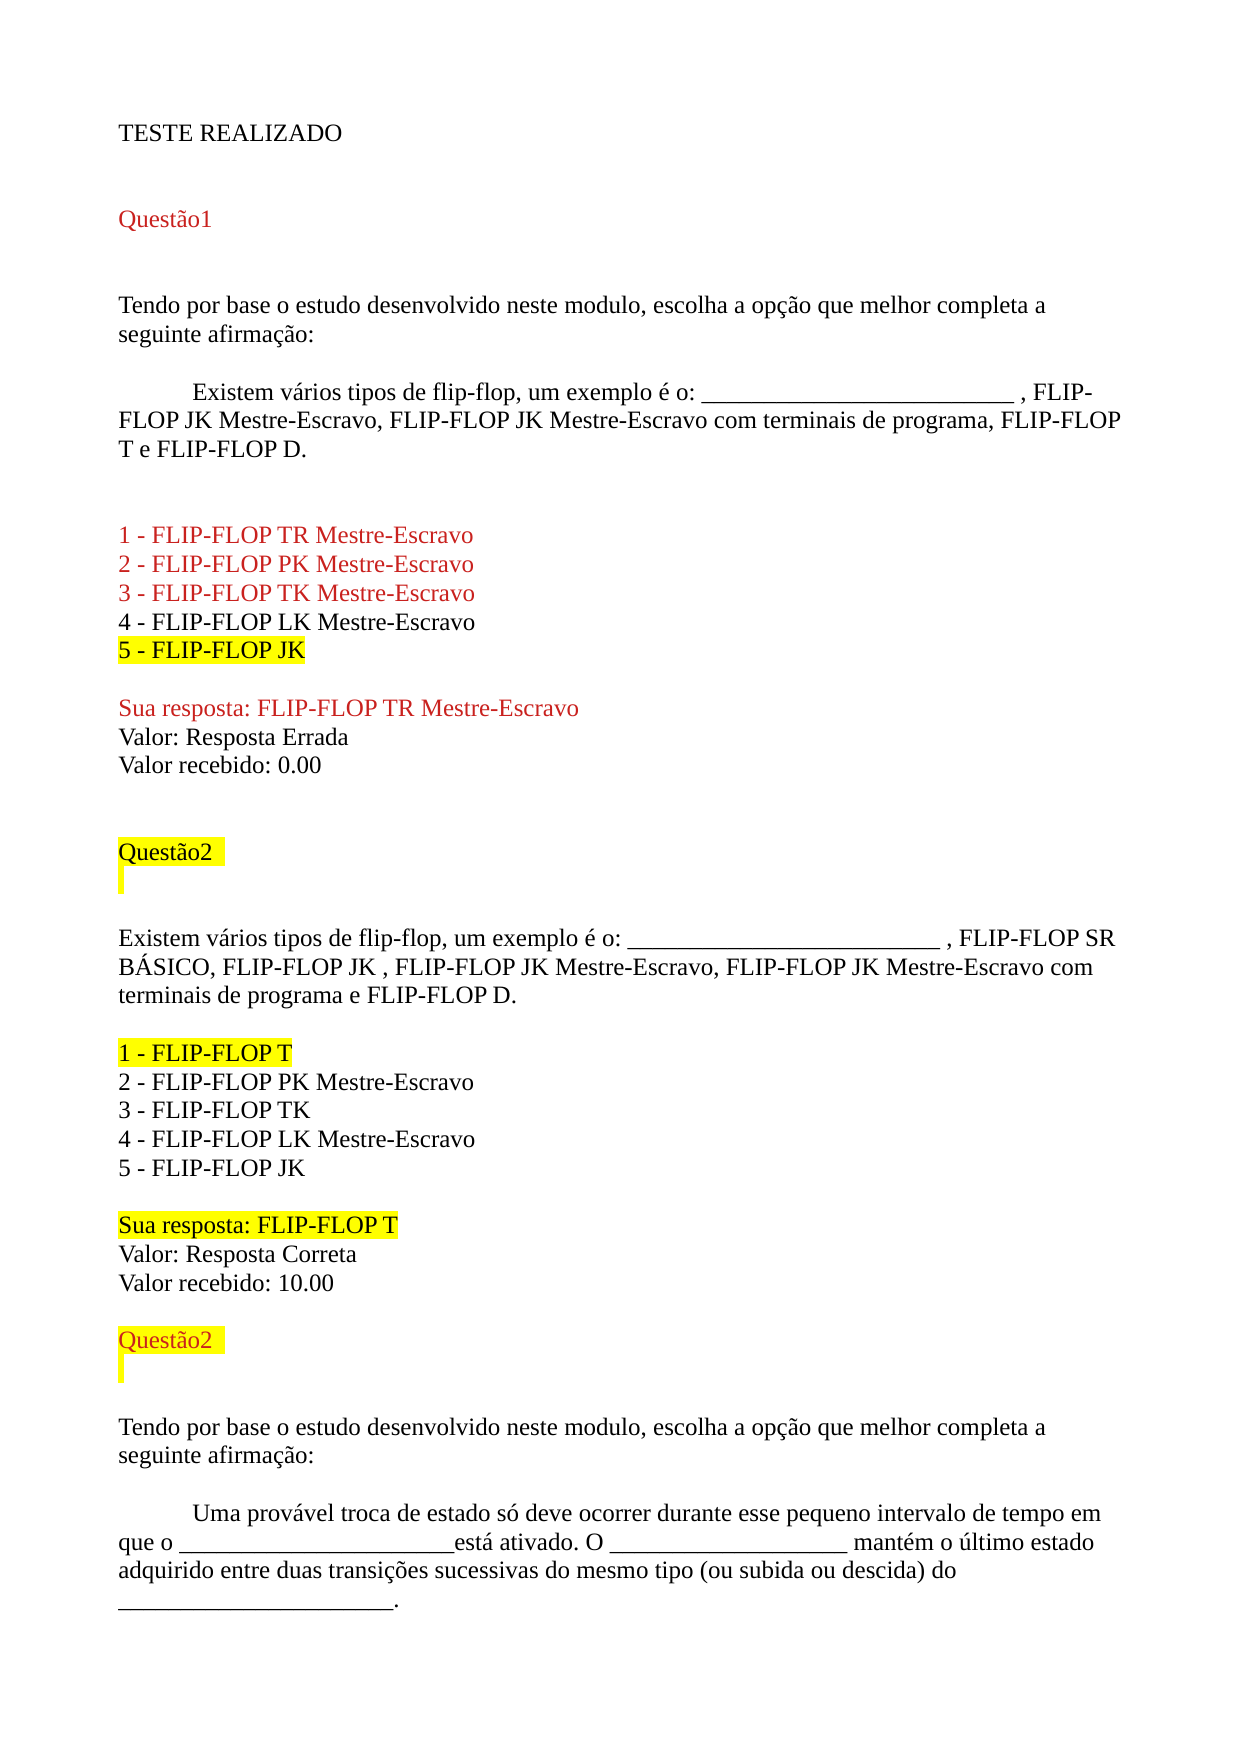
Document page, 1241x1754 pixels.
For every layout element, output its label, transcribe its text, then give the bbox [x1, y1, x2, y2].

text 2 - FLIP-FLOP PK Mestre-Escravo [118, 1067, 1122, 1096]
text TESTE REALIZADO [118, 118, 1122, 147]
text Questão1 [118, 204, 1122, 233]
text 1 - FLIP-FLOP T [118, 1038, 1122, 1067]
text Sua resposta: FLIP-FLOP TR Mestre-Escravo [118, 693, 1122, 722]
text Tendo por base o estudo desenvolvido neste modulo, escolha a opção que melhor completa a seguinte afirmação: [118, 1412, 1122, 1469]
text 5 - FLIP-FLOP JK [118, 636, 1122, 664]
text 3 - FLIP-FLOP TK [118, 1096, 1122, 1124]
text 1 - FLIP-FLOP TR Mestre-Escravo [118, 521, 1122, 549]
text 4 - FLIP-FLOP LK Mestre-Escravo [118, 607, 1122, 636]
text Valor recebido: 10.00 [118, 1268, 1122, 1297]
text 2 - FLIP-FLOP PK Mestre-Escravo [118, 549, 1122, 578]
text 4 - FLIP-FLOP LK Mestre-Escravo [118, 1124, 1122, 1153]
text Valor: Resposta Errada [118, 722, 1122, 751]
text Existem vários tipos de flip-flop, um exemplo é o: _________________________ , FLIP-FLOP JK Mestre-Escravo, FLIP-FLOP JK Mestre-Escravo com terminais de programa, FLIP-FLOP T e FLIP-FLOP D. [118, 377, 1122, 463]
text Sua resposta: FLIP-FLOP T [118, 1211, 1122, 1239]
text Questão2 [118, 837, 1122, 866]
text Questão2 [118, 1326, 1122, 1354]
text Valor: Resposta Correta [118, 1239, 1122, 1268]
text Tendo por base o estudo desenvolvido neste modulo, escolha a opção que melhor completa a seguinte afirmação: [118, 291, 1122, 348]
text Uma provável troca de estado só deve ocorrer durante esse pequeno intervalo de tempo em que o ______________________está ativado. O ___________________ mantém o último estado adquirido entre duas transições sucessivas do mesmo tipo (ou subida ou descida) do ______________________. [118, 1498, 1122, 1613]
text Valor recebido: 0.00 [118, 751, 1122, 779]
text 5 - FLIP-FLOP JK [118, 1153, 1122, 1182]
text Existem vários tipos de flip-flop, um exemplo é o: _________________________ , FLIP-FLOP SR BÁSICO, FLIP-FLOP JK , FLIP-FLOP JK Mestre-Escravo, FLIP-FLOP JK Mestre-Escravo com terminais de programa e FLIP-FLOP D. [118, 923, 1122, 1009]
text 3 - FLIP-FLOP TK Mestre-Escravo [118, 578, 1122, 607]
